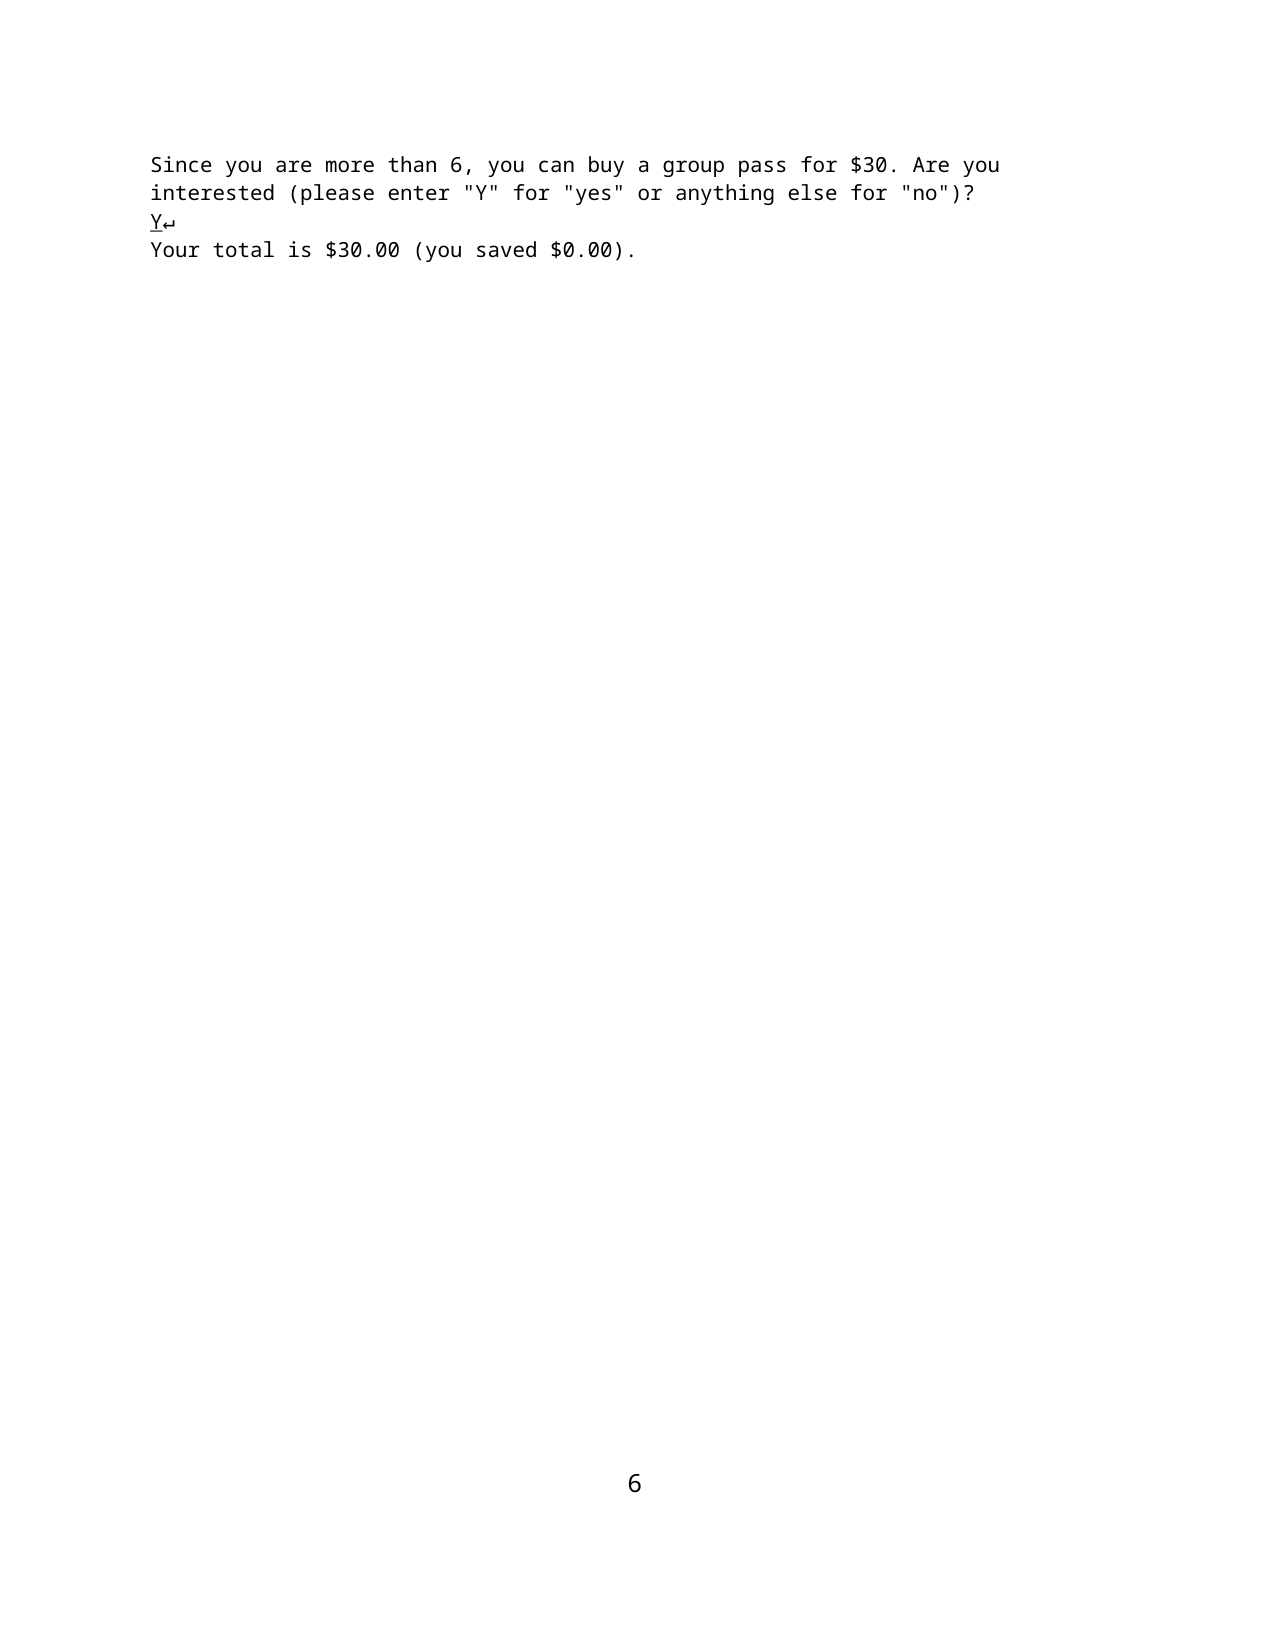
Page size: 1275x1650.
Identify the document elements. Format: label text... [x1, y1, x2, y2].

text Y͟↵ [150, 207, 1125, 235]
text Your total is $30.00 (you saved $0.00). [150, 235, 1125, 264]
text Since you are more than 6, you can buy a group pass for $30. Are you interested (please enter "Y" for "yes" or anything else for "no")? [150, 150, 1125, 207]
